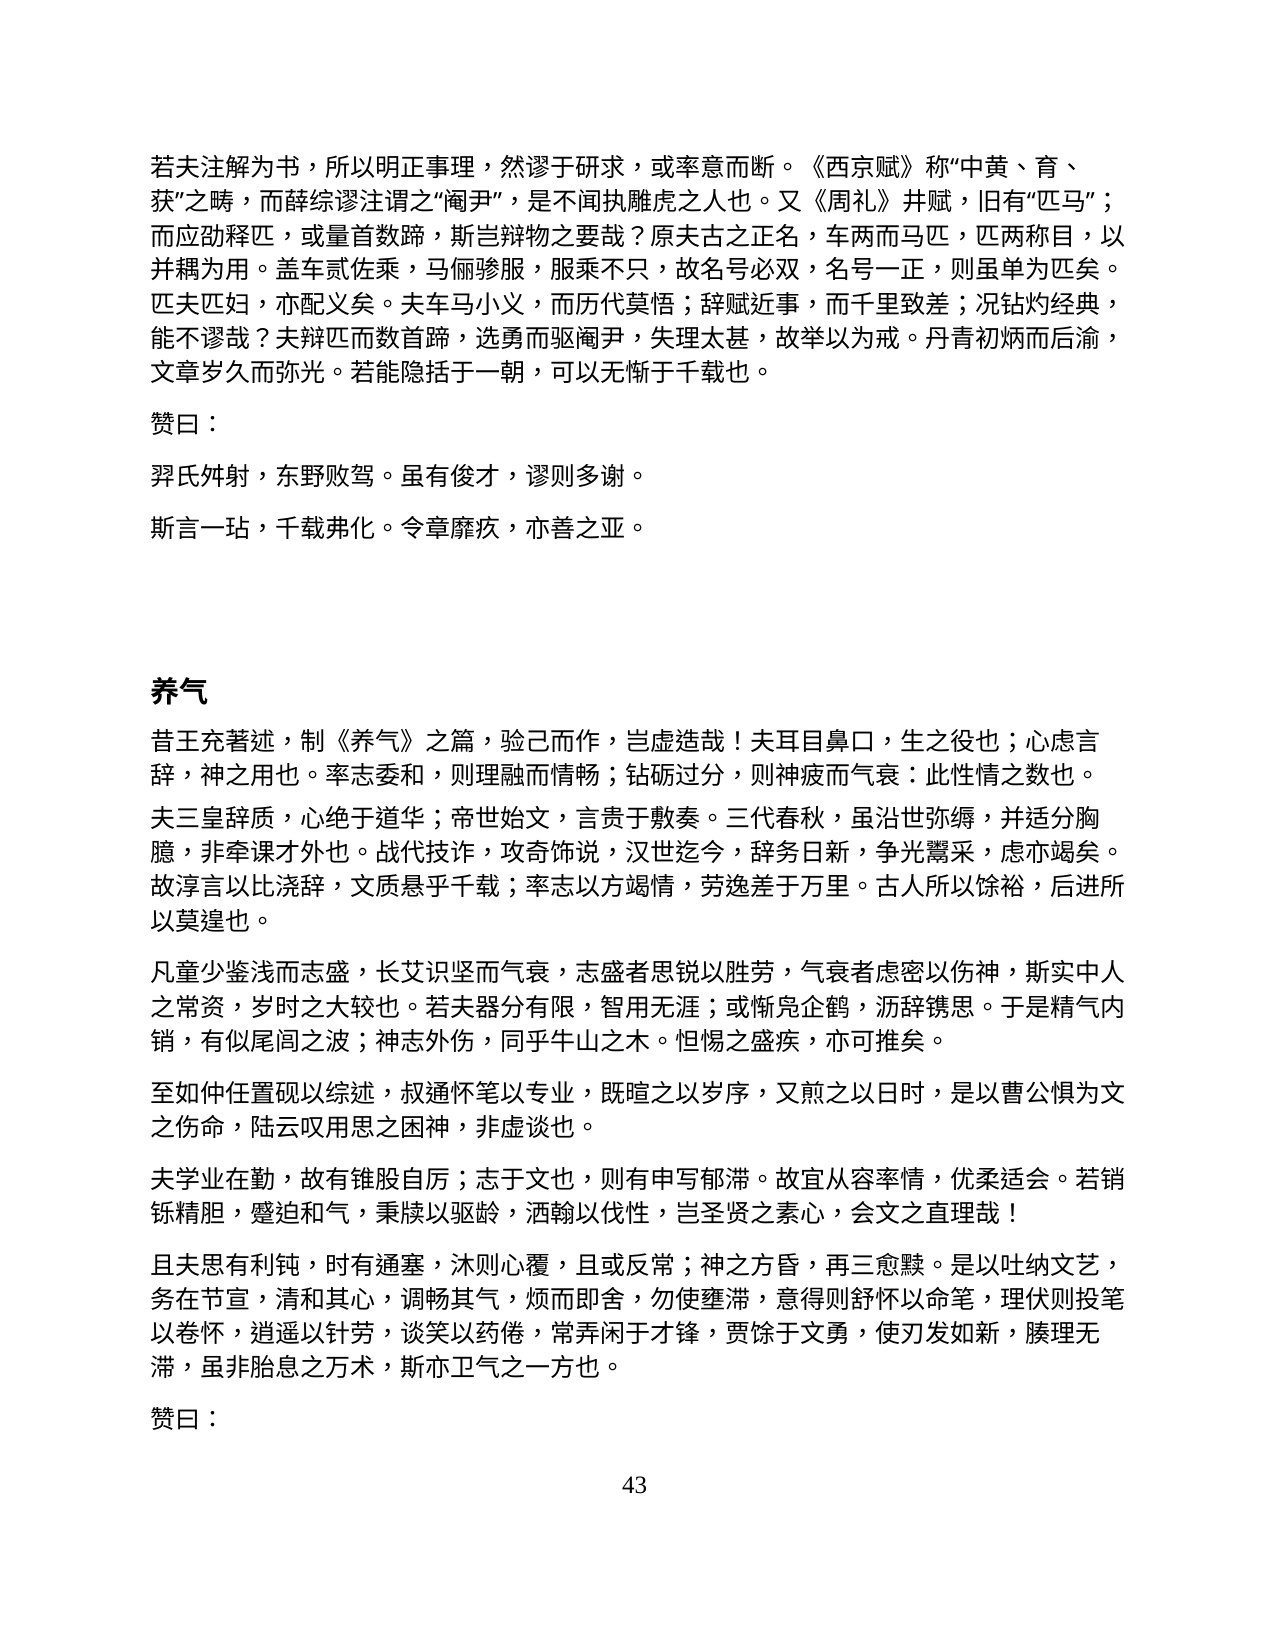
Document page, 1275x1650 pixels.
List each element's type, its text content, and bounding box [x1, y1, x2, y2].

text 夫学业在勤，故有锥股自厉；志于文也，则有申写郁滞。故宜从容率情，优柔适会。若销铄精胆，蹙迫和气，秉牍以驱龄，洒翰以伐性，岂圣贤之素心，会文之直理哉！ [150, 1161, 1125, 1229]
text 凡童少鉴浅而志盛，长艾识坚而气衰，志盛者思锐以胜劳，气衰者虑密以伤神，斯实中人之常资，岁时之大较也。若夫器分有限，智用无涯；或惭凫企鹤，沥辞镌思。于是精气内销，有似尾闾之波；神志外伤，同乎牛山之木。怛惕之盛疾，亦可推矣。 [150, 955, 1125, 1057]
text 赞曰∶ [150, 1401, 1125, 1436]
text 赞曰∶ [150, 406, 1125, 440]
subtitle 养气 [150, 672, 1125, 711]
text 羿氏舛射，东野败驾。虽有俊才，谬则多谢。 [150, 458, 1125, 492]
text 昔王充著述，制《养气》之篇，验己而作，岂虚造哉！夫耳目鼻口，生之役也；心虑言辞，神之用也。率志委和，则理融而情畅；钻砺过分，则神疲而气衰：此性情之数也。 [150, 724, 1125, 792]
text 且夫思有利钝，时有通塞，沐则心覆，且或反常；神之方昏，再三愈黩。是以吐纳文艺，务在节宣，清和其心，调畅其气，烦而即舍，勿使壅滞，意得则舒怀以命笔，理伏则投笔以卷怀，逍遥以针劳，谈笑以药倦，常弄闲于才锋，贾馀于文勇，使刃发如新，腠理无滞，虽非胎息之万术，斯亦卫气之一方也。 [150, 1247, 1125, 1383]
text 夫三皇辞质，心绝于道华；帝世始文，言贵于敷奏。三代春秋，虽沿世弥缛，并适分胸臆，非牵课才外也。战代技诈，攻奇饰说，汉世迄今，辞务日新，争光鬻采，虑亦竭矣。故淳言以比浇辞，文质悬乎千载；率志以方竭情，劳逸差于万里。古人所以馀裕，后进所以莫遑也。 [150, 801, 1125, 937]
text 若夫注解为书，所以明正事理，然谬于研求，或率意而断。《西京赋》称“中黄、育、获”之畴，而薛综谬注谓之“阉尹”，是不闻执雕虎之人也。又《周礼》井赋，旧有“匹马”；而应劭释匹，或量首数蹄，斯岂辩物之要哉？原夫古之正名，车两而马匹，匹两称目，以并耦为用。盖车贰佐乘，马俪骖服，服乘不只，故名号必双，名号一正，则虽单为匹矣。匹夫匹妇，亦配义矣。夫车马小义，而历代莫悟；辞赋近事，而千里致差；况钻灼经典，能不谬哉？夫辩匹而数首蹄，选勇而驱阉尹，失理太甚，故举以为戒。丹青初炳而后渝，文章岁久而弥光。若能隐括于一朝，可以无惭于千载也。 [150, 150, 1125, 388]
text 斯言一玷，千载弗化。令章靡疚，亦善之亚。 [150, 510, 1125, 544]
text 至如仲任置砚以综述，叔通怀笔以专业，既暄之以岁序，又煎之以日时，是以曹公惧为文之伤命，陆云叹用思之困神，非虚谈也。 [150, 1075, 1125, 1143]
